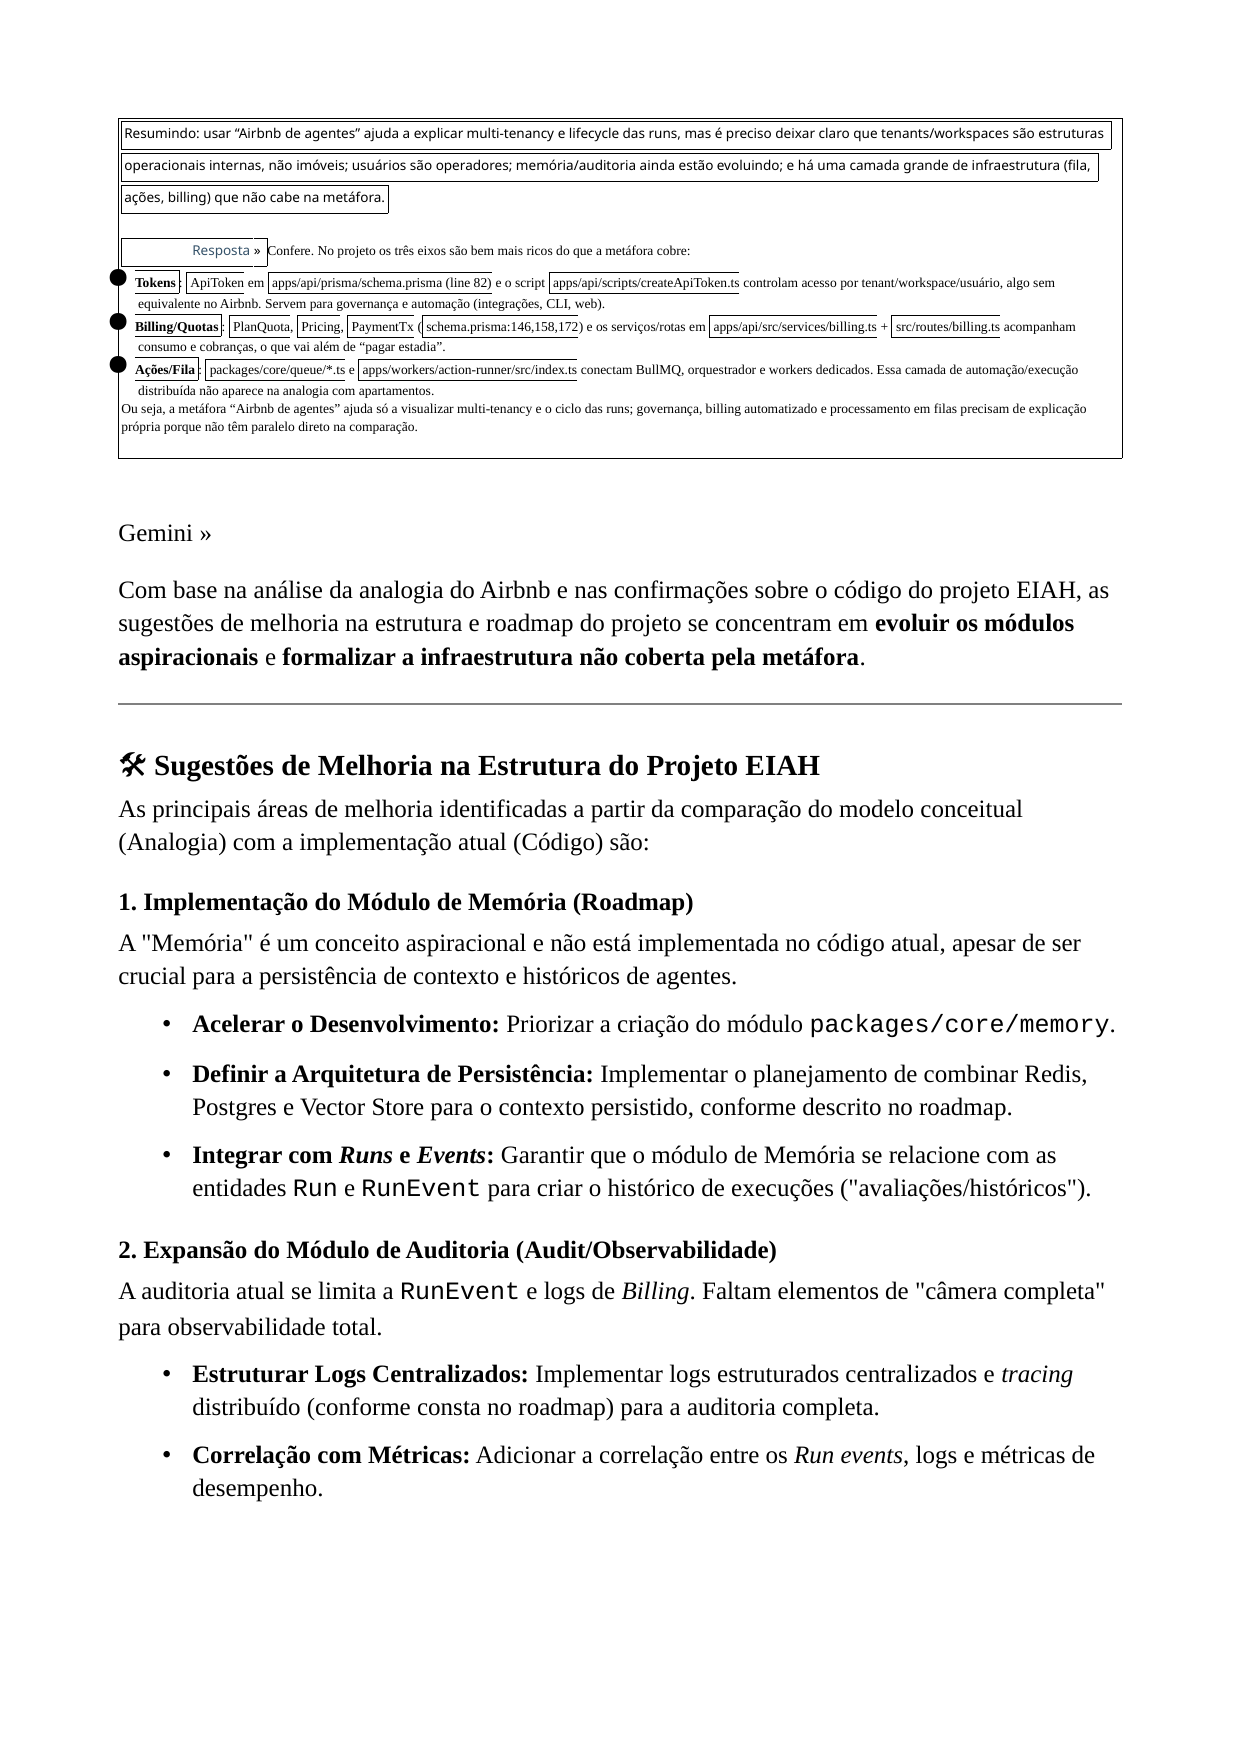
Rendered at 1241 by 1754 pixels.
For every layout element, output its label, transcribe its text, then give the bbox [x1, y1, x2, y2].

list Integrar com Runs e Events: Garantir que o módulo de Memória se relacione com as entidades Run e RunEvent para criar o histórico de execuções ("avaliações/históricos"). [162, 1140, 1122, 1203]
list Ações/Fila: packages/core/queue/*.ts e apps/workers/action-runner/src/index.ts conectam BullMQ, orquestrador e workers dedicados. Essa camada de automação/execução distribuída não aparece na analogia com apartamentos. [119, 354, 1122, 397]
list Correlação com Métricas: Adicionar a correlação entre os Run events, logs e métricas de desempenho. [162, 1440, 1122, 1502]
text Gemini » [118, 518, 1122, 547]
text Com base na análise da analogia do Airbnb e nas confirmações sobre o código do projeto EIAH, as sugestões de melhoria na estrutura e roadmap do projeto se concentram em evoluir os módulos aspiracionais e formalizar a infraestrutura não coberta pela metáfora. [118, 576, 1122, 670]
subtitle 🛠️ Sugestões de Melhoria na Estrutura do Projeto EIAH [118, 748, 1122, 782]
list Acelerar o Desenvolvimento: Priorizar a criação do módulo packages/core/memory. [162, 1009, 1122, 1040]
text Ou seja, a metáfora “Airbnb de agentes” ajuda só a visualizar multi-tenancy e o ciclo das runs; governança, billing automatizado e processamento em filas precisam de explicação própria porque não têm paralelo direto na comparação. [119, 397, 1122, 434]
list Billing/Quotas: PlanQuota, Pricing, PaymentTx (schema.prisma:146,158,172) e os serviços/rotas em apps/api/src/services/billing.ts + src/routes/billing.ts acompanham consumo e cobranças, o que vai além de “pagar estadia”. [119, 311, 1122, 354]
list Estruturar Logs Centralizados: Implementar logs estruturados centralizados e tracing distribuído (conforme consta no roadmap) para a auditoria completa. [162, 1359, 1122, 1421]
text As principais áreas de melhoria identificadas a partir da comparação do modelo conceitual (Analogia) com a implementação atual (Código) são: [118, 794, 1122, 856]
text Resposta » Confere. No projeto os três eixos são bem mais ricos do que a metáfora cobre: [119, 235, 1122, 266]
text A auditoria atual se limita a RunEvent e logs de Billing. Faltam elementos de "câmera completa" para observabilidade total. [118, 1276, 1122, 1340]
list Tokens: ApiToken em apps/api/prisma/schema.prisma (line 82) e o script apps/api/scripts/createApiToken.ts controlam acesso por tenant/workspace/usuário, algo sem equivalente no Airbnb. Servem para governança e automação (integrações, CLI, web). [119, 267, 1122, 311]
subtitle 2. Expansão do Módulo de Auditoria (Audit/Observabilidade) [118, 1235, 1122, 1264]
text A "Memória" é um conceito aspiracional e não está implementada no código atual, apesar de ser crucial para a persistência de contexto e históricos de agentes. [118, 928, 1122, 990]
text Resumindo: usar “Airbnb de agentes” ajuda a explicar multi-tenancy e lifecycle das runs, mas é preciso deixar claro que tenants/workspaces são estruturas operacionais internas, não imóveis; usuários são operadores; memória/auditoria ainda estão evoluindo; e há uma camada grande de infraestrutura (fila, ações, billing) que não cabe na metáfora. [119, 119, 1122, 213]
list Definir a Arquitetura de Persistência: Implementar o planejamento de combinar Redis, Postgres e Vector Store para o contexto persistido, conforme descrito no roadmap. [162, 1059, 1122, 1121]
subtitle 1. Implementação do Módulo de Memória (Roadmap) [118, 887, 1122, 916]
